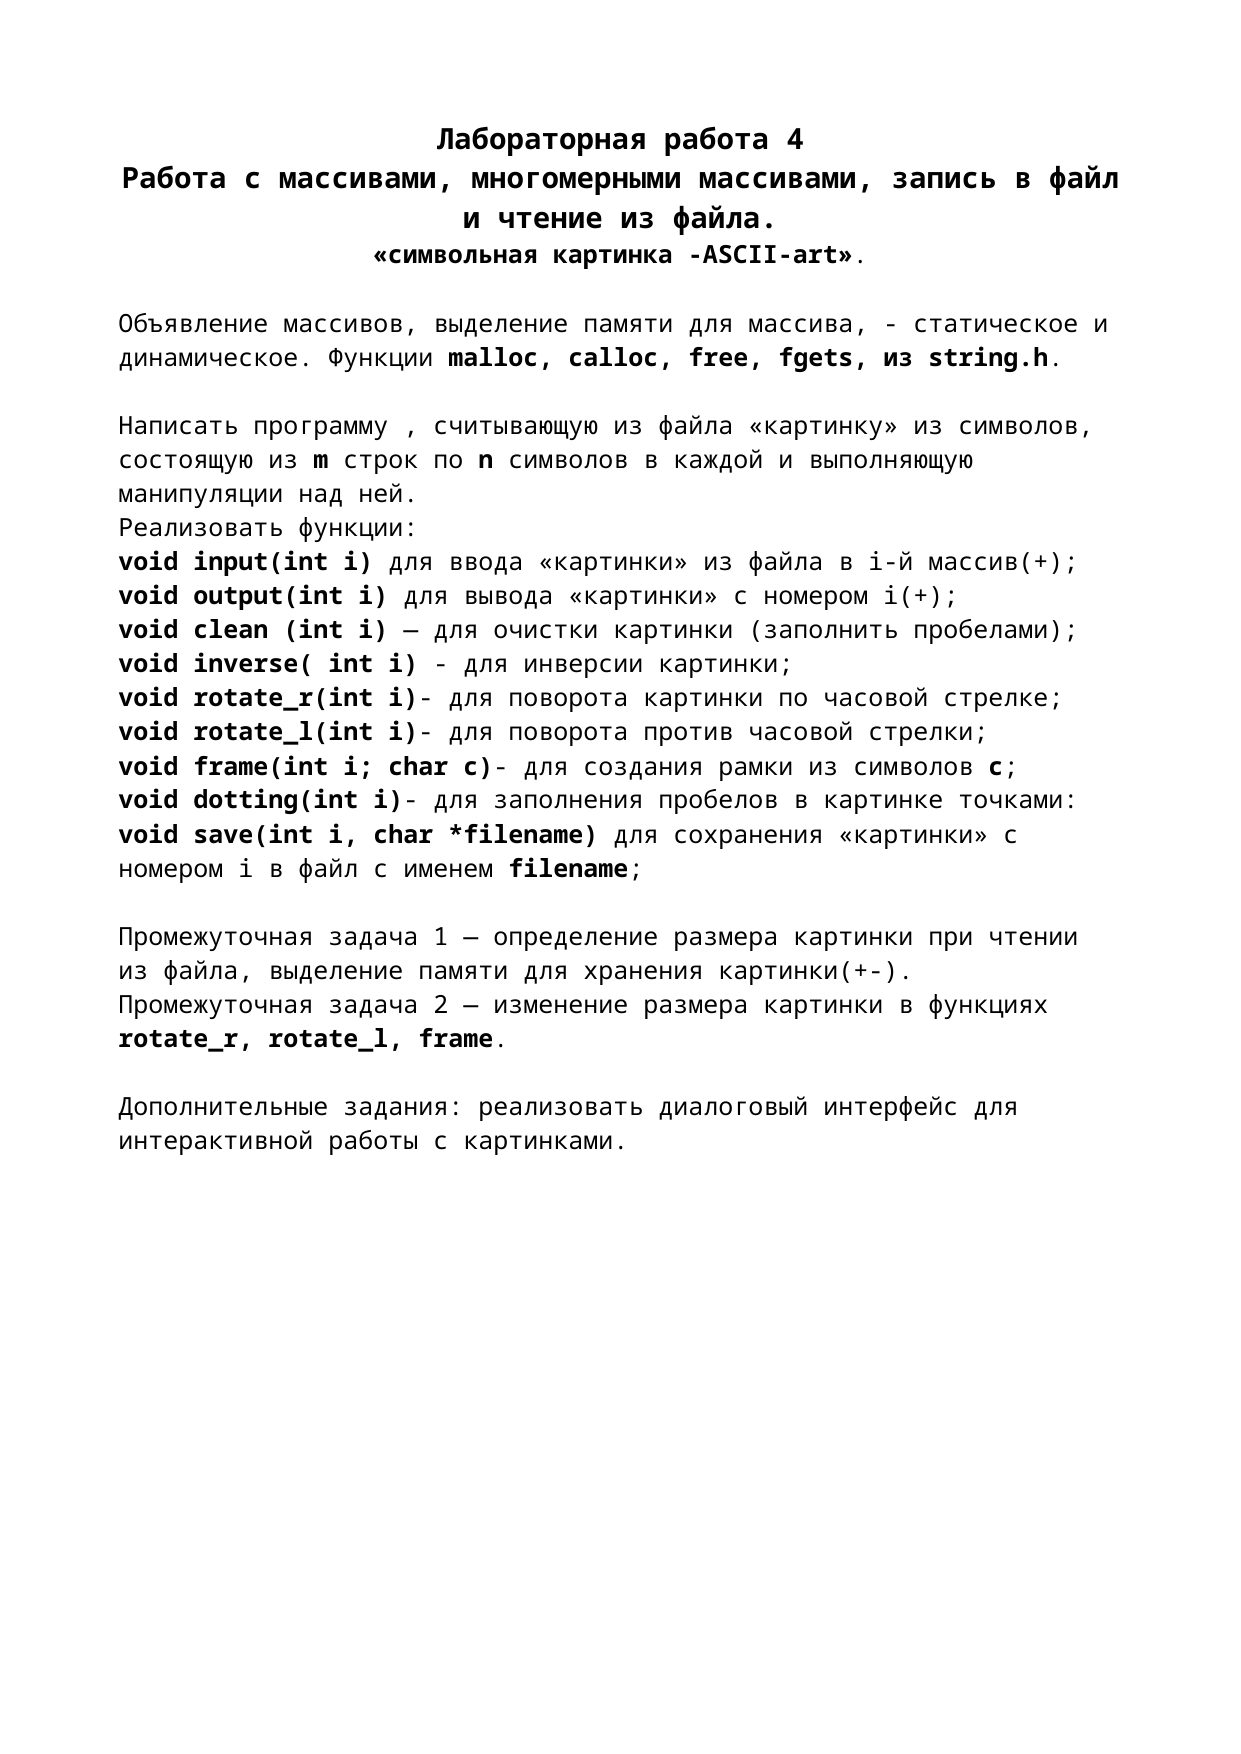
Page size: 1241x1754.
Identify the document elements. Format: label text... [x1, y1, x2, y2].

text Реализовать функции: [118, 510, 1122, 544]
text void rotate_l(int i)- для поворота против часовой стрелки; [118, 714, 1122, 748]
text Промежуточная задача 1 — определение размера картинки при чтении из файла, выделение памяти для хранения картинки(+-). [118, 884, 1122, 987]
text Объявление массивов, выделение памяти для массива, - статическое и динамическое. Функции malloc, calloc, free, fgets, из string.h. [118, 271, 1122, 373]
text void inverse( int i) - для инверсии картинки; [118, 646, 1122, 680]
text Лабораторная работа 4 [118, 118, 1122, 158]
text void input(int i) для ввода «картинки» из файла в i-й массив(+); [118, 544, 1122, 578]
text void frame(int i; char c)- для создания рамки из символов с; [118, 748, 1122, 782]
text void dotting(int i)- для заполнения пробелов в картинке точками: [118, 782, 1122, 816]
text состоящую из m строк по n символов в каждой и выполняющую манипуляции над ней. [118, 442, 1122, 510]
text void output(int i) для вывода «картинки» с номером i(+); [118, 578, 1122, 612]
text Промежуточная задача 2 — изменение размера картинки в функциях rotate_r, rotate_l, frame. [118, 987, 1122, 1055]
text void clean (int i) — для очистки картинки (заполнить пробелами); [118, 612, 1122, 646]
text Работа с массивами, многомерными массивами, запись в файл и чтение из файла. «символьная картинка -ASCII-art». [118, 158, 1122, 271]
text Дополнительные задания: реализовать диалоговый интерфейс для интерактивной работы с картинками. [118, 1089, 1122, 1157]
text void rotate_r(int i)- для поворота картинки по часовой стрелке; [118, 680, 1122, 714]
text Написать программу , считывающую из файла «картинку» из символов, [118, 407, 1122, 442]
text void save(int i, char *filename) для сохранения «картинки» с номером i в файл с именем filename; [118, 816, 1122, 884]
